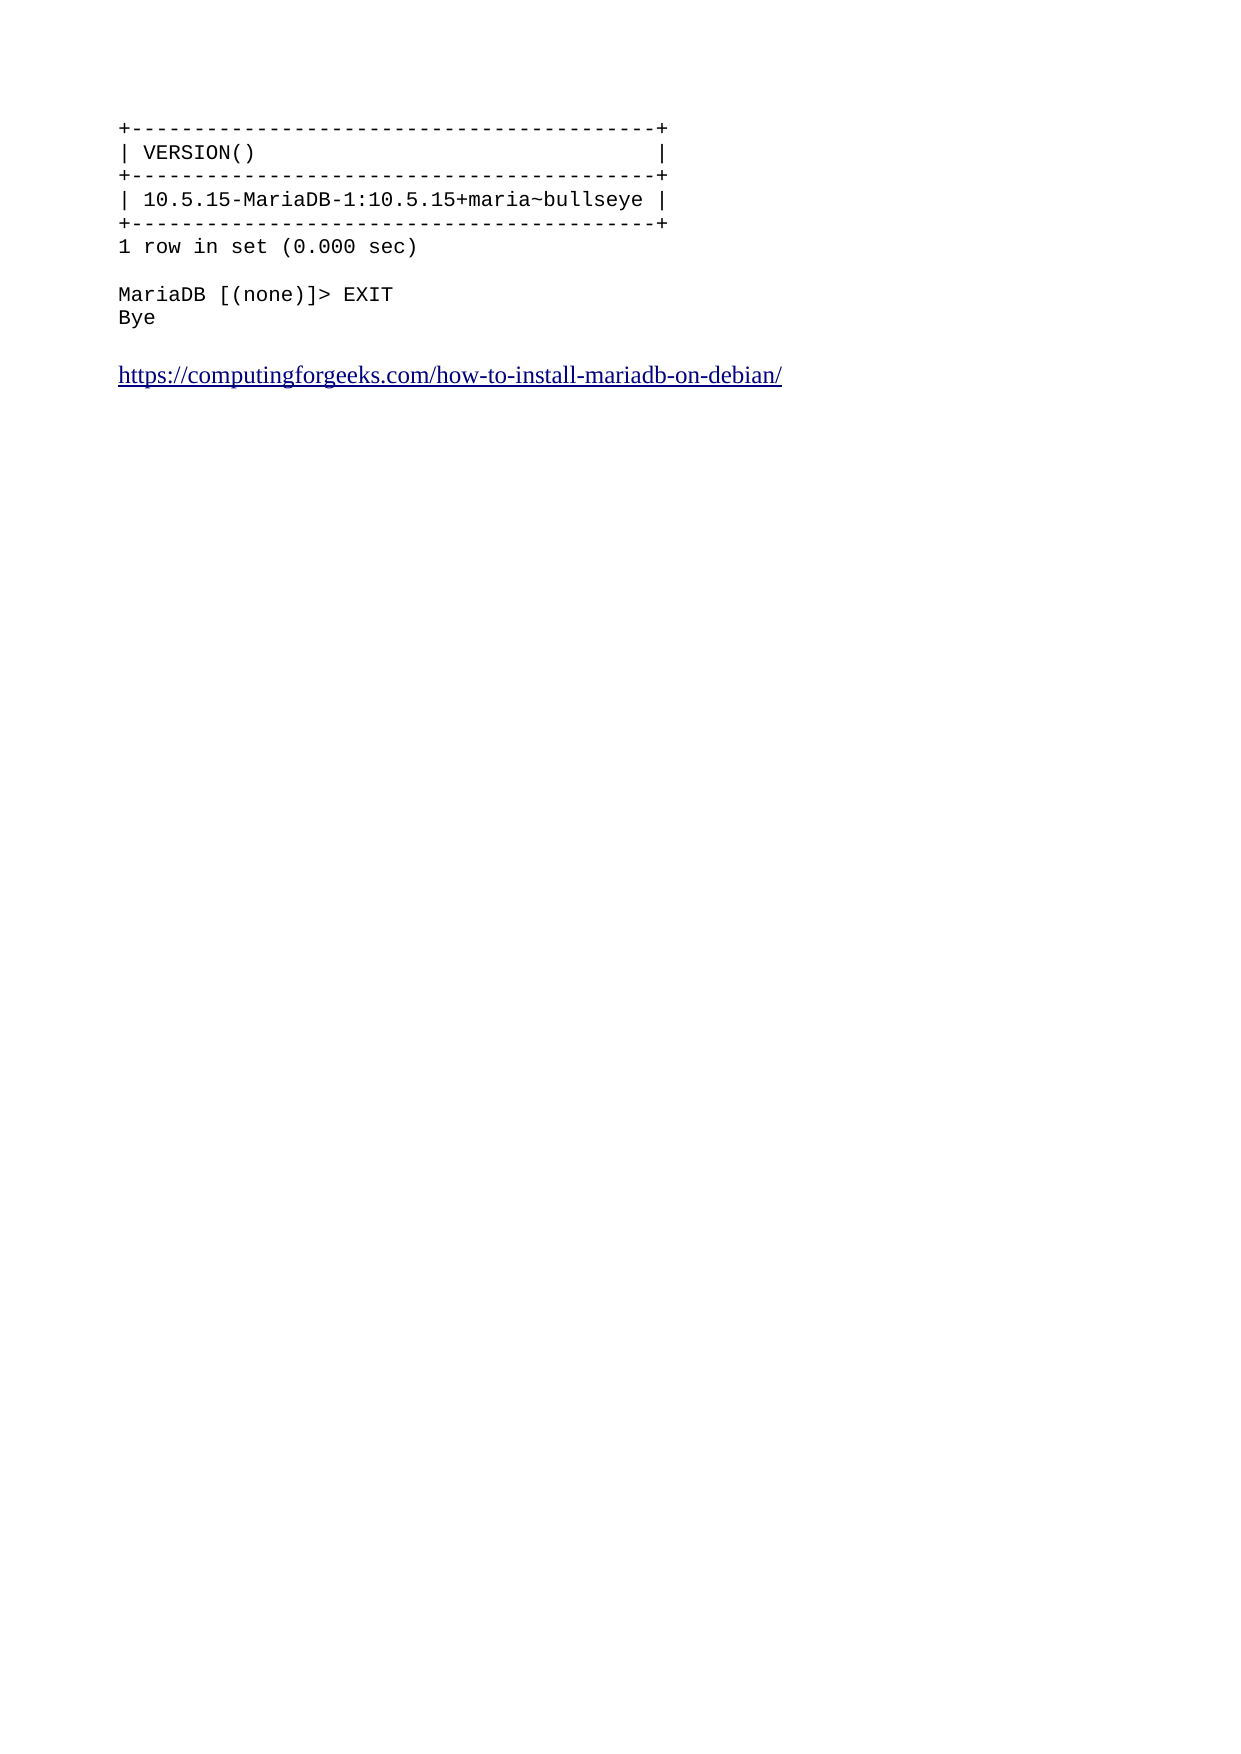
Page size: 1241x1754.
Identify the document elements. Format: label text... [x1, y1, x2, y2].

text +------------------------------------------+ [118, 213, 1122, 236]
text MariaDB [(none)]> EXIT [118, 284, 1122, 307]
text | 10.5.15-MariaDB-1:10.5.15+maria~bullseye | [118, 189, 1122, 213]
text | VERSION() | [118, 142, 1122, 165]
text +------------------------------------------+ [118, 118, 1122, 142]
text https://computingforgeeks.com/how-to-install-mariadb-on-debian/ [118, 360, 1122, 389]
text Bye [118, 307, 1122, 331]
text 1 row in set (0.000 sec) [118, 236, 1122, 260]
text +------------------------------------------+ [118, 165, 1122, 189]
